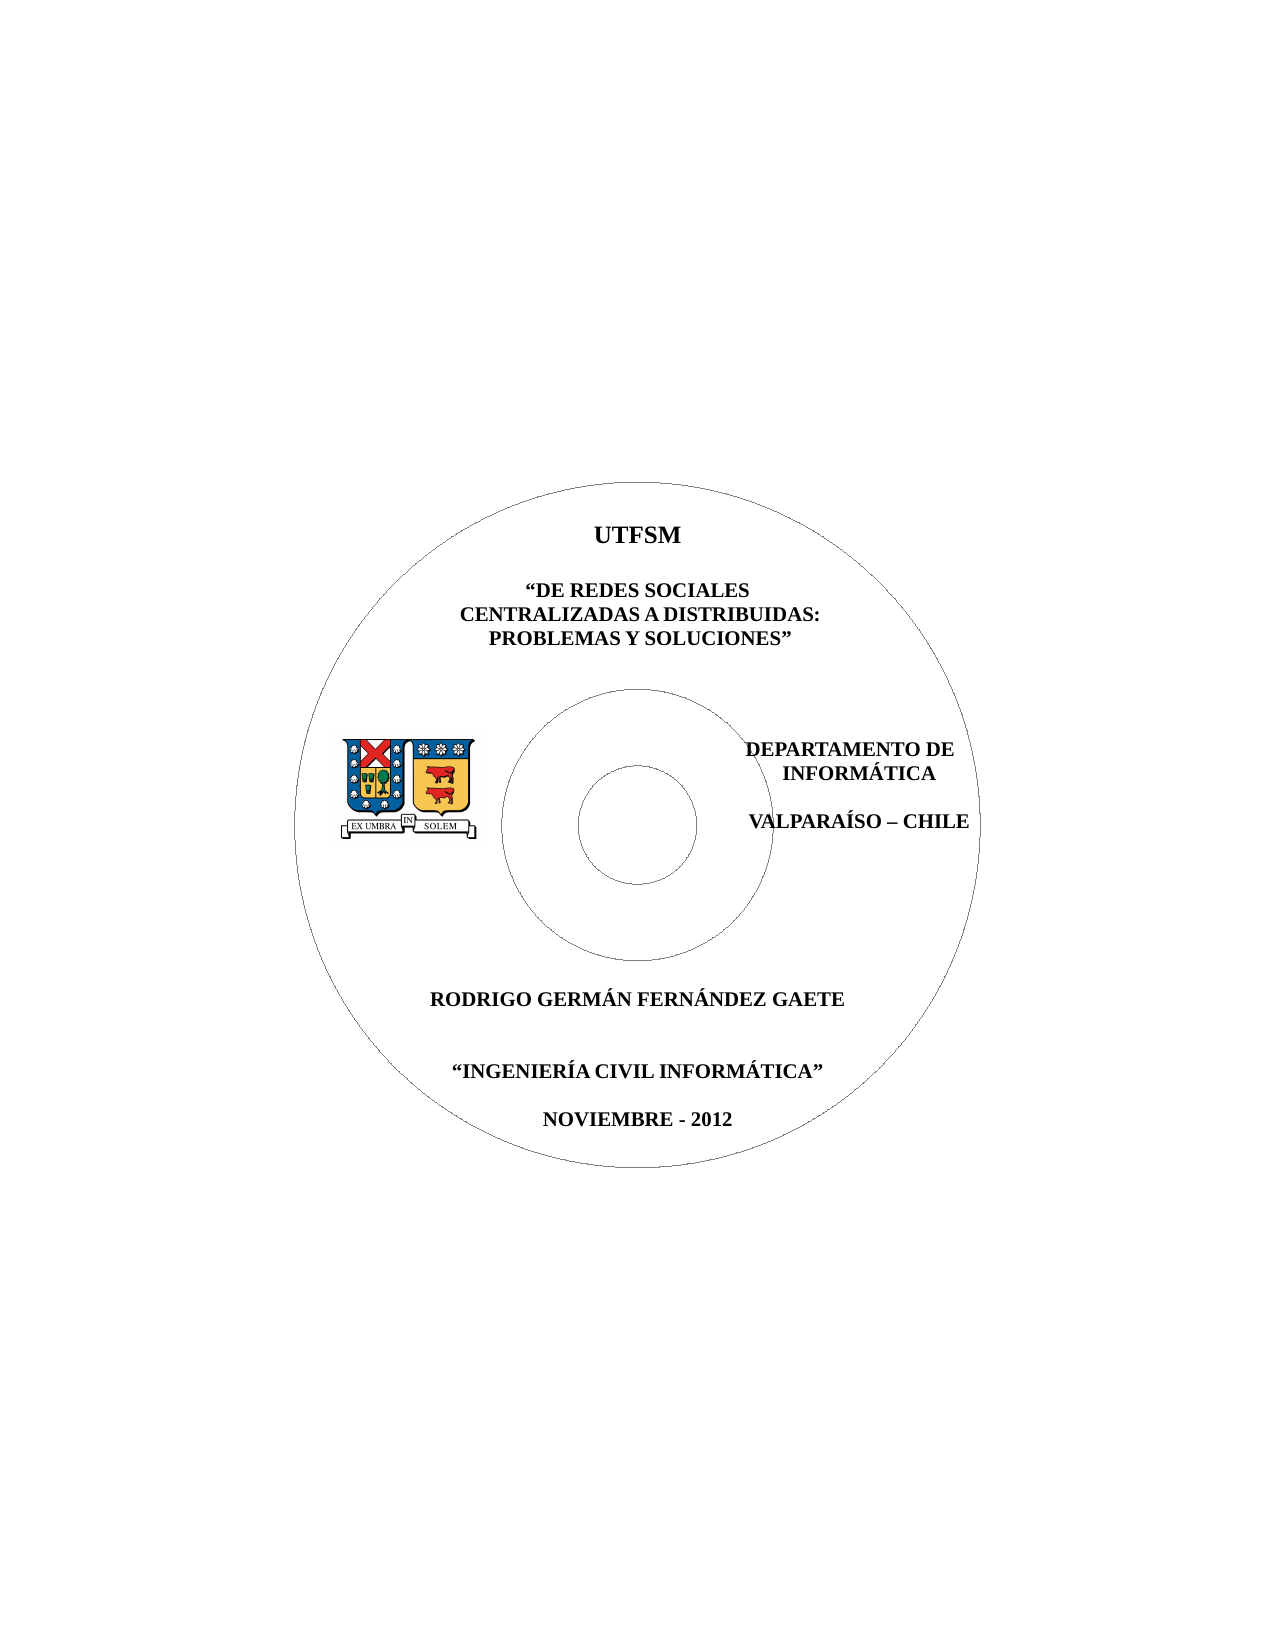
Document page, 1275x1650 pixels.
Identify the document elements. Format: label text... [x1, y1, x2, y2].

text CENTRALIZADAS A DISTRIBUIDAS: [118, 602, 376, 626]
text INFORMÁTICA [118, 761, 300, 785]
text INFORMÁTICA [975, 761, 1157, 785]
text VALPARAÍSO – CHILE [980, 809, 1157, 833]
text “DE REDES SOCIALES [118, 578, 398, 602]
text “DE REDES SOCIALES [877, 578, 1157, 602]
text UTFSM [798, 521, 1157, 549]
text “INGENIERÍA CIVIL INFORMÁTICA” [865, 1059, 1157, 1083]
text VALPARAÍSO – CHILE [118, 809, 295, 833]
text RODRIGO GERMÁN FERNÁNDEZ GAETE [118, 987, 348, 1011]
text DEPARTAMENTO DE [118, 737, 305, 761]
text CENTRALIZADAS A DISTRIBUIDAS: [899, 602, 1157, 626]
text NOVIEMBRE - 2012 [118, 1107, 481, 1131]
text NOVIEMBRE - 2012 [794, 1107, 1157, 1131]
text RODRIGO GERMÁN FERNÁNDEZ GAETE [926, 987, 1157, 1011]
picture [330, 729, 488, 847]
text PROBLEMAS Y SOLUCIONES” [118, 626, 357, 650]
text “INGENIERÍA CIVIL INFORMÁTICA” [118, 1059, 410, 1083]
text DEPARTAMENTO DE [969, 737, 1157, 761]
text UTFSM [118, 521, 477, 549]
text PROBLEMAS Y SOLUCIONES” [918, 626, 1157, 650]
